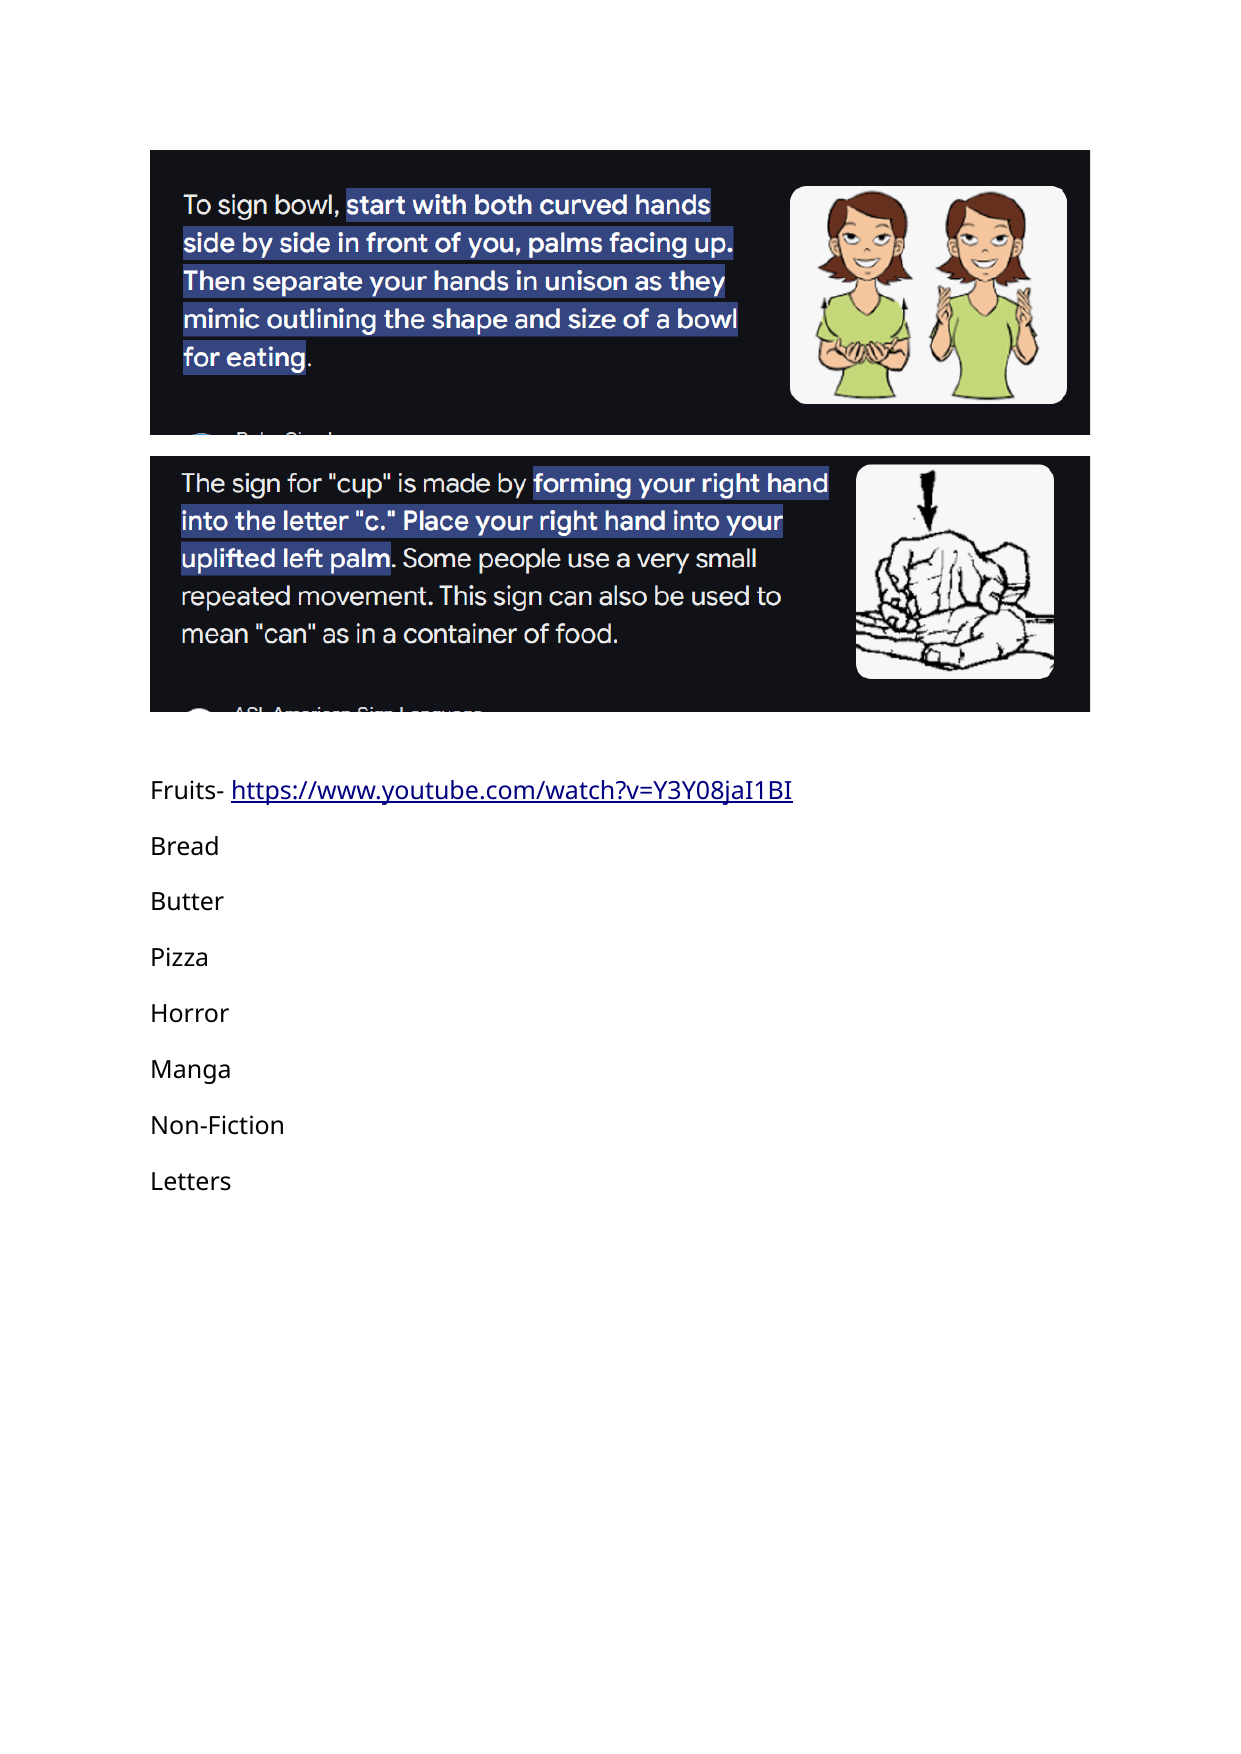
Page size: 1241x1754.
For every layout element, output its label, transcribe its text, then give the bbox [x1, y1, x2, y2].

text Bread [150, 828, 1090, 862]
text Pizza [150, 940, 1090, 974]
text Horror [150, 996, 1090, 1030]
text Butter [150, 884, 1090, 918]
text Manga [150, 1051, 1090, 1086]
text Letters [150, 1163, 1090, 1197]
text Non-Fiction [150, 1107, 1090, 1141]
text Fruits- https://www.youtube.com/watch?v=Y3Y08jaI1BI [150, 733, 1090, 806]
